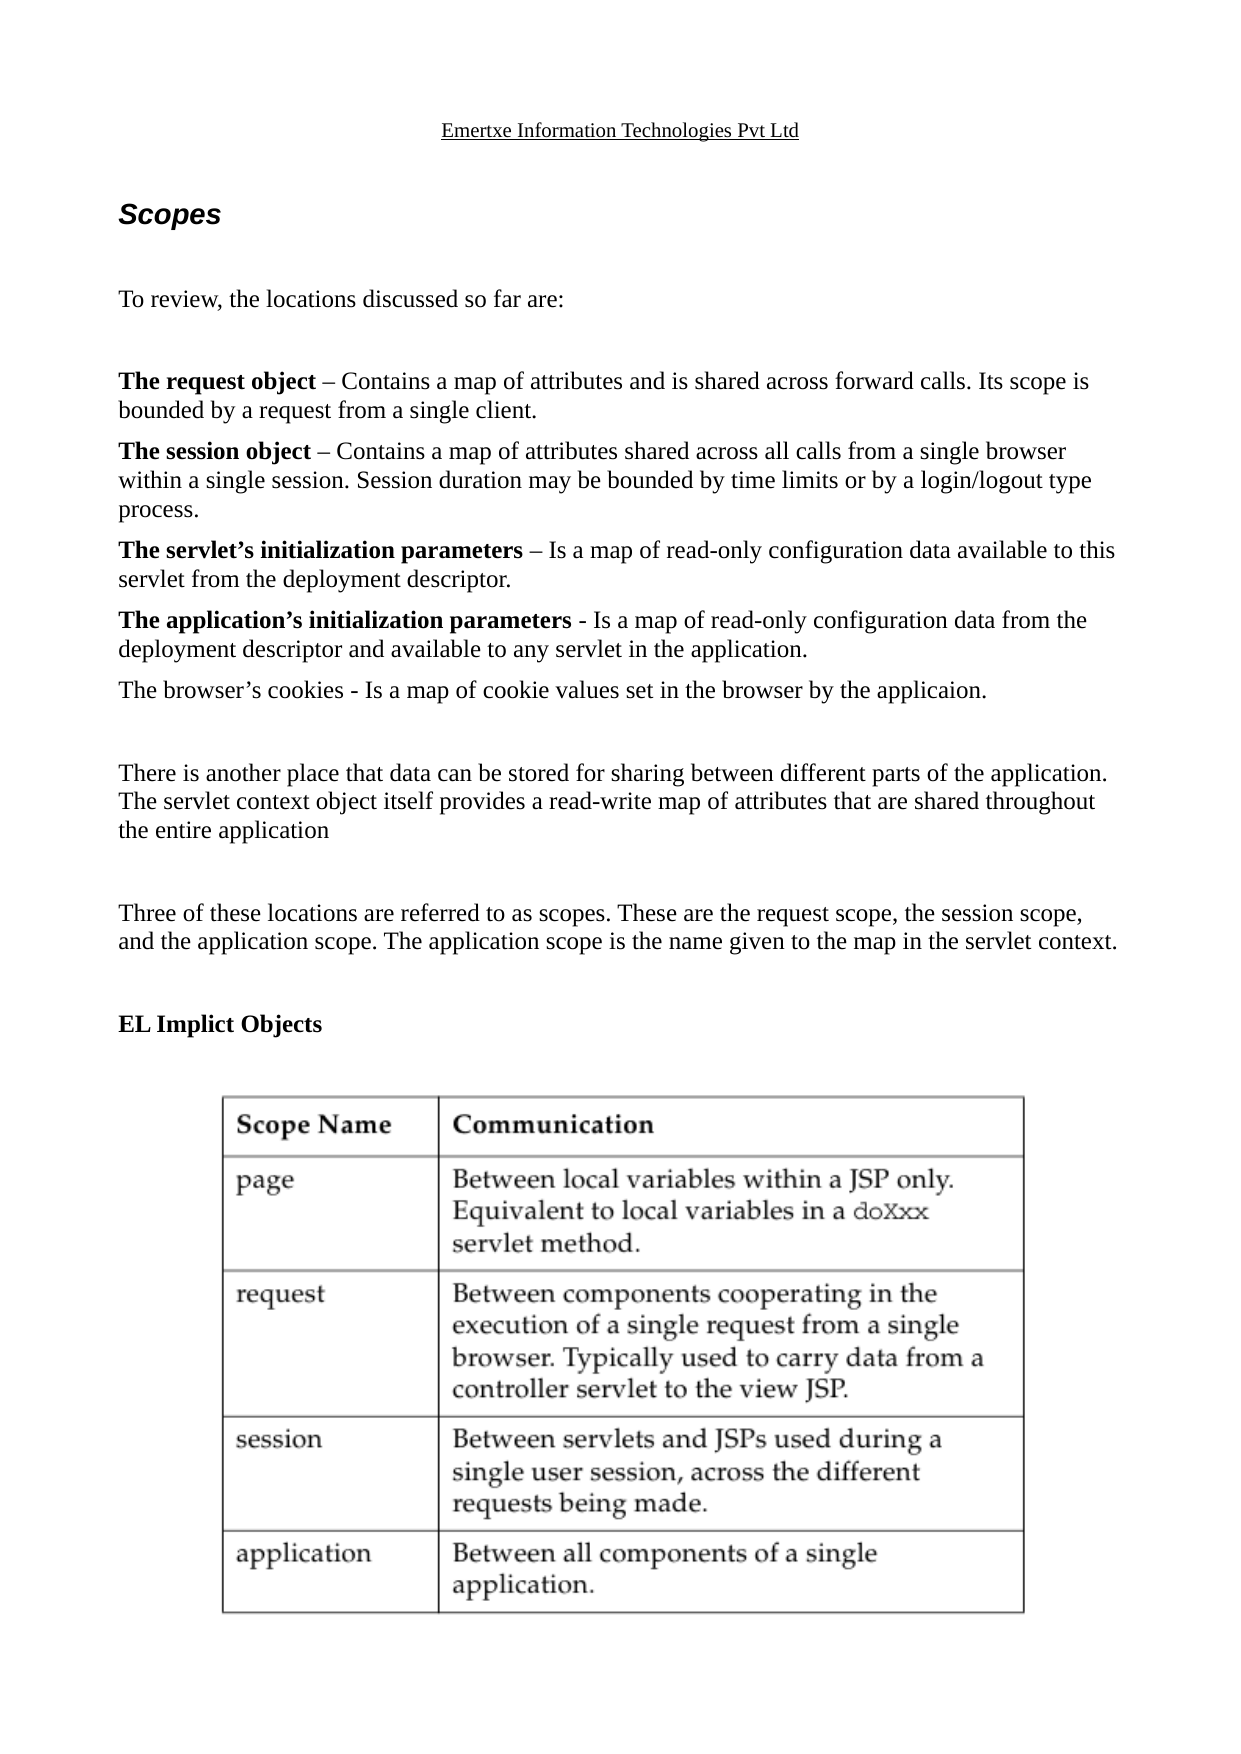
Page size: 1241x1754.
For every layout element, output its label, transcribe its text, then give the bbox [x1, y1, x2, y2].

text The session object – Contains a map of attributes shared across all calls from a single browser within a single session. Session duration may be bounded by time limits or by a login/logout type process. [118, 436, 1122, 523]
text EL Implict Objects [118, 1009, 1122, 1038]
text The request object – Contains a map of attributes and is shared across forward calls. Its scope is bounded by a request from a single client. [118, 366, 1122, 424]
text The servlet’s initialization parameters – Is a map of read-only configuration data available to this servlet from the deployment descriptor. [118, 535, 1122, 593]
text The application’s initialization parameters - Is a map of read-only configuration data from the deployment descriptor and available to any servlet in the application. [118, 605, 1122, 663]
text To review, the locations discussed so far are: [118, 284, 1122, 313]
subtitle Scopes [118, 197, 1122, 230]
text Three of these locations are referred to as scopes. These are the request scope, the session scope, and the application scope. The application scope is the name given to the map in the servlet context. [118, 898, 1122, 955]
picture [202, 1091, 1038, 1640]
text The browser’s cookies - Is a map of cookie values set in the browser by the applicaion. [118, 675, 1122, 704]
text There is another place that data can be stored for sharing between different parts of the application. The servlet context object itself provides a read-write map of attributes that are shared throughout the entire application [118, 758, 1122, 844]
